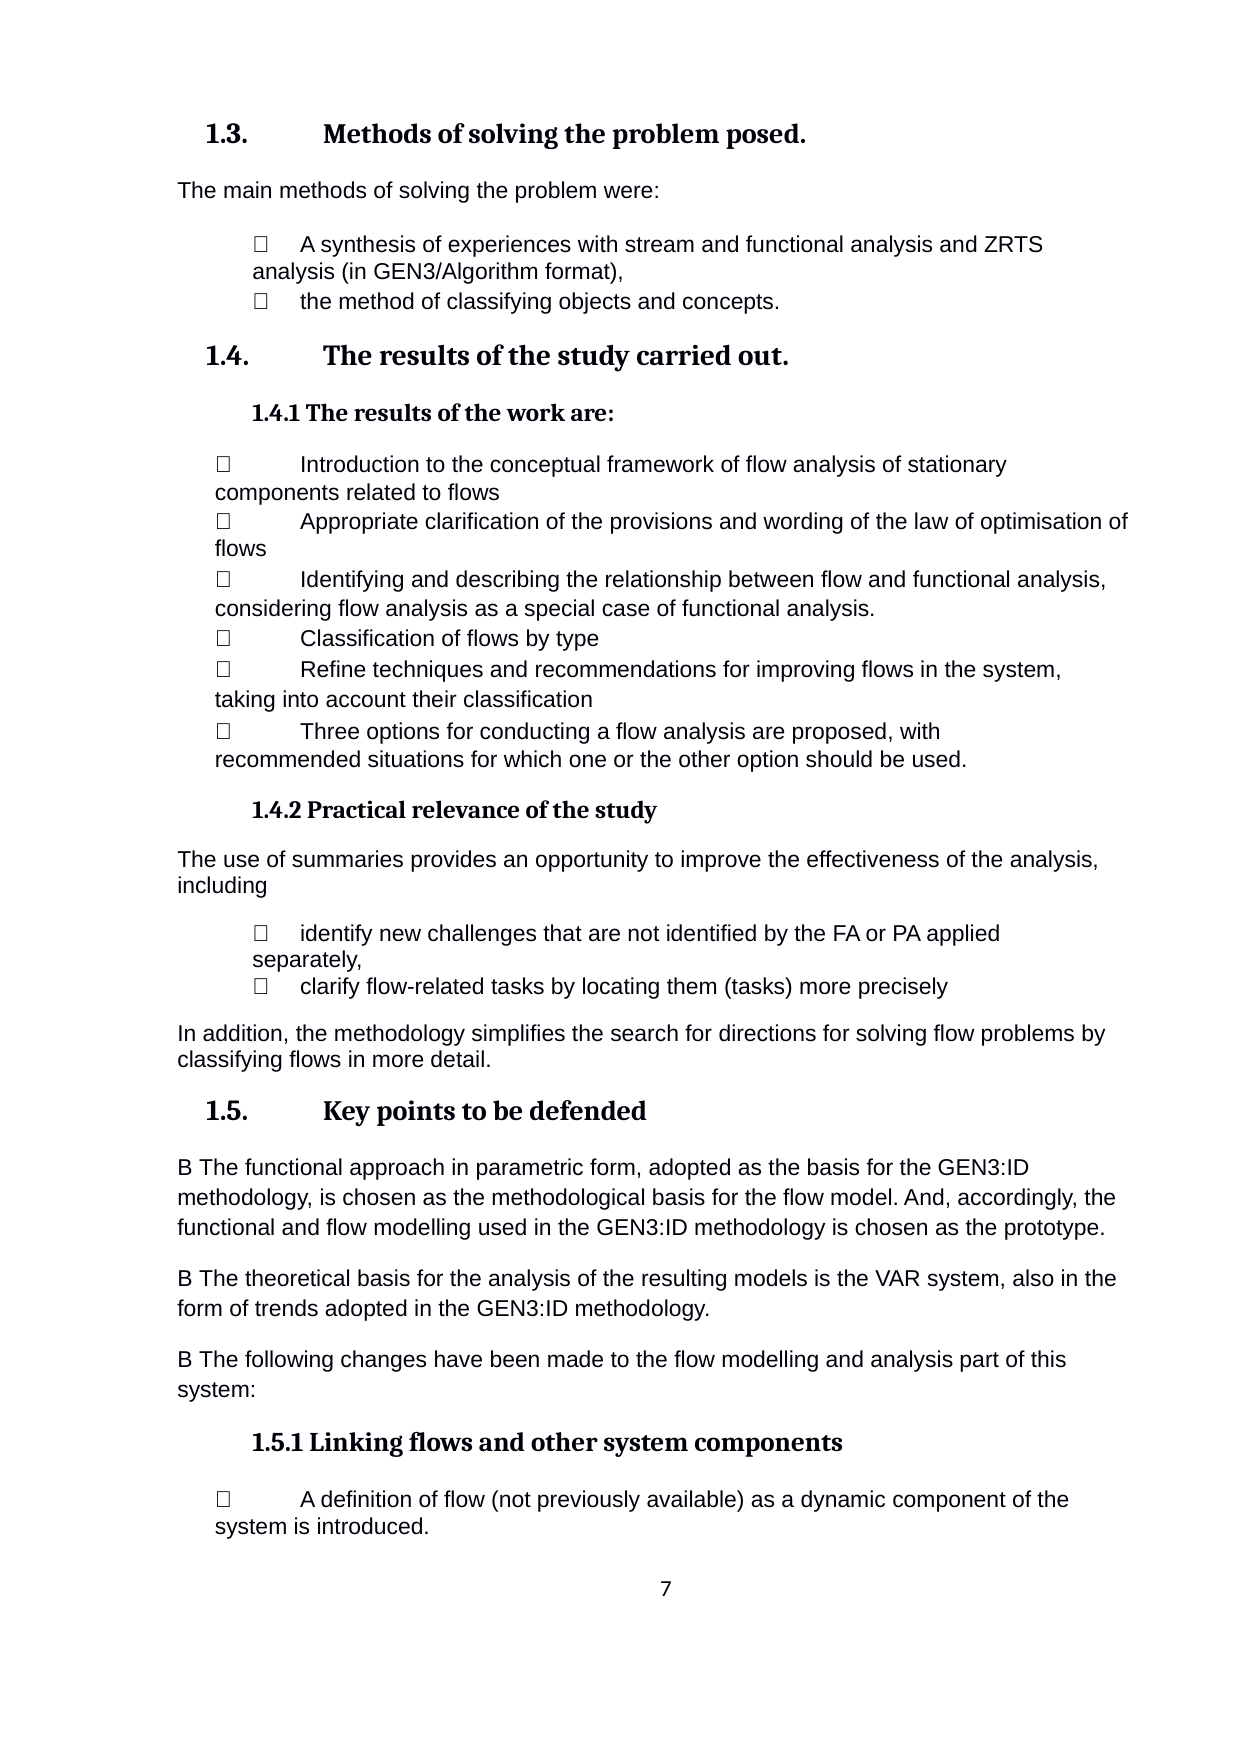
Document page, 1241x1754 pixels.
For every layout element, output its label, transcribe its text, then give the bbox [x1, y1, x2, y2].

list Identifying and describing the relationship between flow and functional analysis, considering flow analysis as a special case of functional analysis. [214, 566, 1135, 621]
list Appropriate clarification of the provisions and wording of the law of optimisation of flows [214, 508, 1148, 561]
list The theoretical basis for the analysis of the resulting models is the VAR system, also in the form of trends adopted in the GEN3:ID methodology. [177, 1265, 1131, 1321]
text 1.4. The results of the study carried out. [206, 339, 1148, 373]
text 1.4.1 The results of the work are: [252, 399, 1148, 428]
list the method of classifying objects and concepts. [252, 288, 1148, 314]
list Three options for conducting a flow analysis are proposed, with recommended situations for which one or the other option should be used. [214, 718, 987, 772]
text 1.5. Key points to be defended [206, 1094, 1148, 1127]
text The use of summaries provides an opportunity to improve the effectiveness of the analysis, including [177, 847, 1131, 898]
list The functional approach in parametric form, adopted as the basis for the GEN3:ID methodology, is chosen as the methodological basis for the flow model. And, accordingly, the functional and flow modelling used in the GEN3:ID methodology is chosen as the prototype. [177, 1154, 1144, 1240]
list A synthesis of experiences with stream and functional analysis and ZRTS analysis (in GEN3/Algorithm format), [252, 231, 1106, 285]
list The following changes have been made to the flow modelling and analysis part of this system: [177, 1346, 1127, 1402]
list Refine techniques and recommendations for improving flows in the system, taking into account their classification [214, 656, 1083, 712]
list Classification of flows by type [214, 625, 1148, 651]
text The main methods of solving the problem were: [177, 177, 1148, 204]
text 1.5.1 Linking flows and other system components [252, 1427, 1148, 1458]
list identify new challenges that are not identified by the FA or PA applied separately, [252, 922, 1064, 972]
text In addition, the methodology simplifies the search for directions for solving flow problems by classifying flows in more detail. [177, 1021, 1135, 1073]
list clarify flow-related tasks by locating them (tasks) more precisely [252, 974, 1096, 999]
list A definition of flow (not previously available) as a dynamic component of the system is introduced. [214, 1486, 1146, 1539]
text 7 [150, 1574, 1181, 1603]
list Introduction to the conceptual framework of flow analysis of stationary components related to flows [214, 451, 1052, 505]
text 1.4.2 Practical relevance of the study [252, 796, 1148, 825]
text 1.3. Methods of solving the problem posed. [206, 118, 1148, 151]
